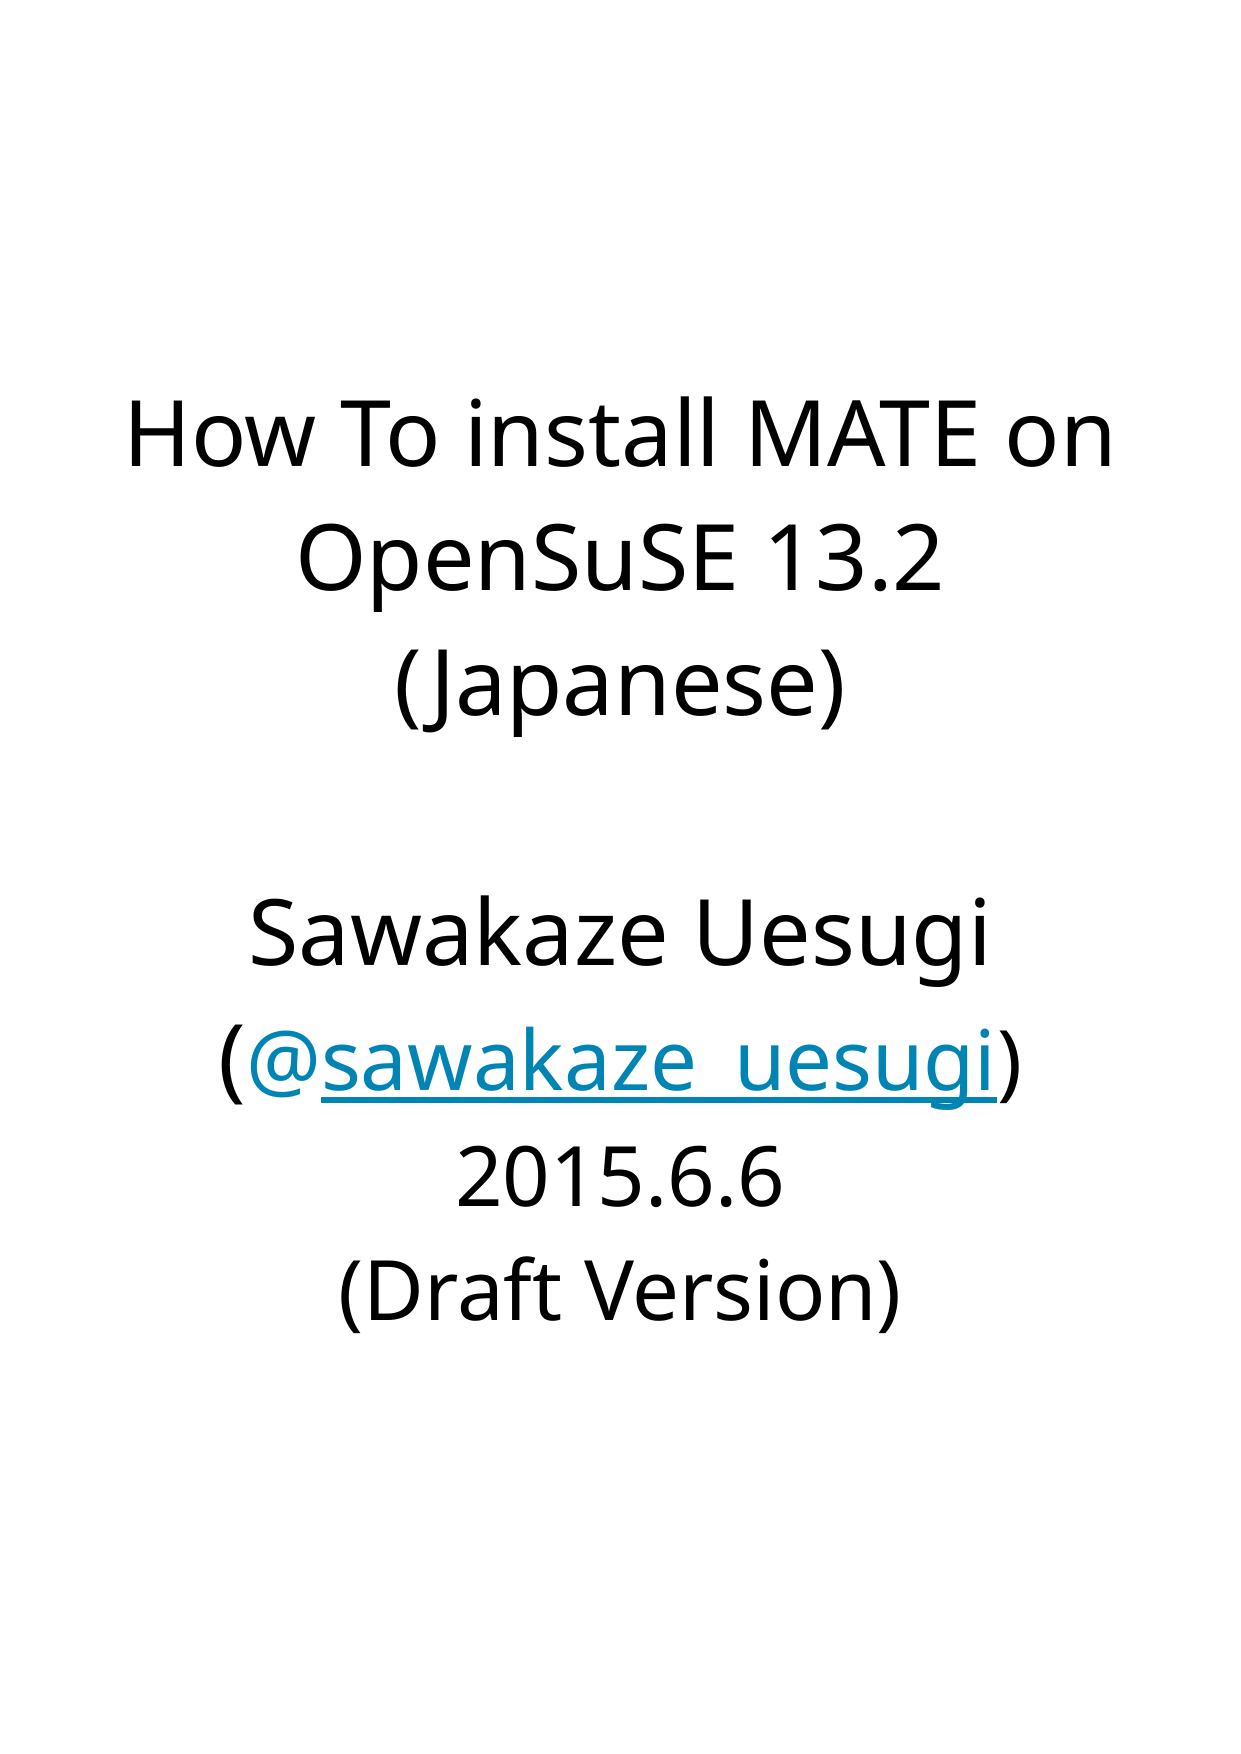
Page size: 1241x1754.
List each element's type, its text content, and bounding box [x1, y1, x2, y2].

text Sawakaze Uesugi [118, 867, 1122, 992]
text (Draft Version) [118, 1231, 1122, 1344]
text 2015.6.6 [118, 1117, 1122, 1231]
text How To install MATE on OpenSuSE 13.2 [118, 368, 1122, 618]
text (@sawakaze_uesugi) [118, 992, 1122, 1117]
text (Japanese) [118, 618, 1122, 743]
